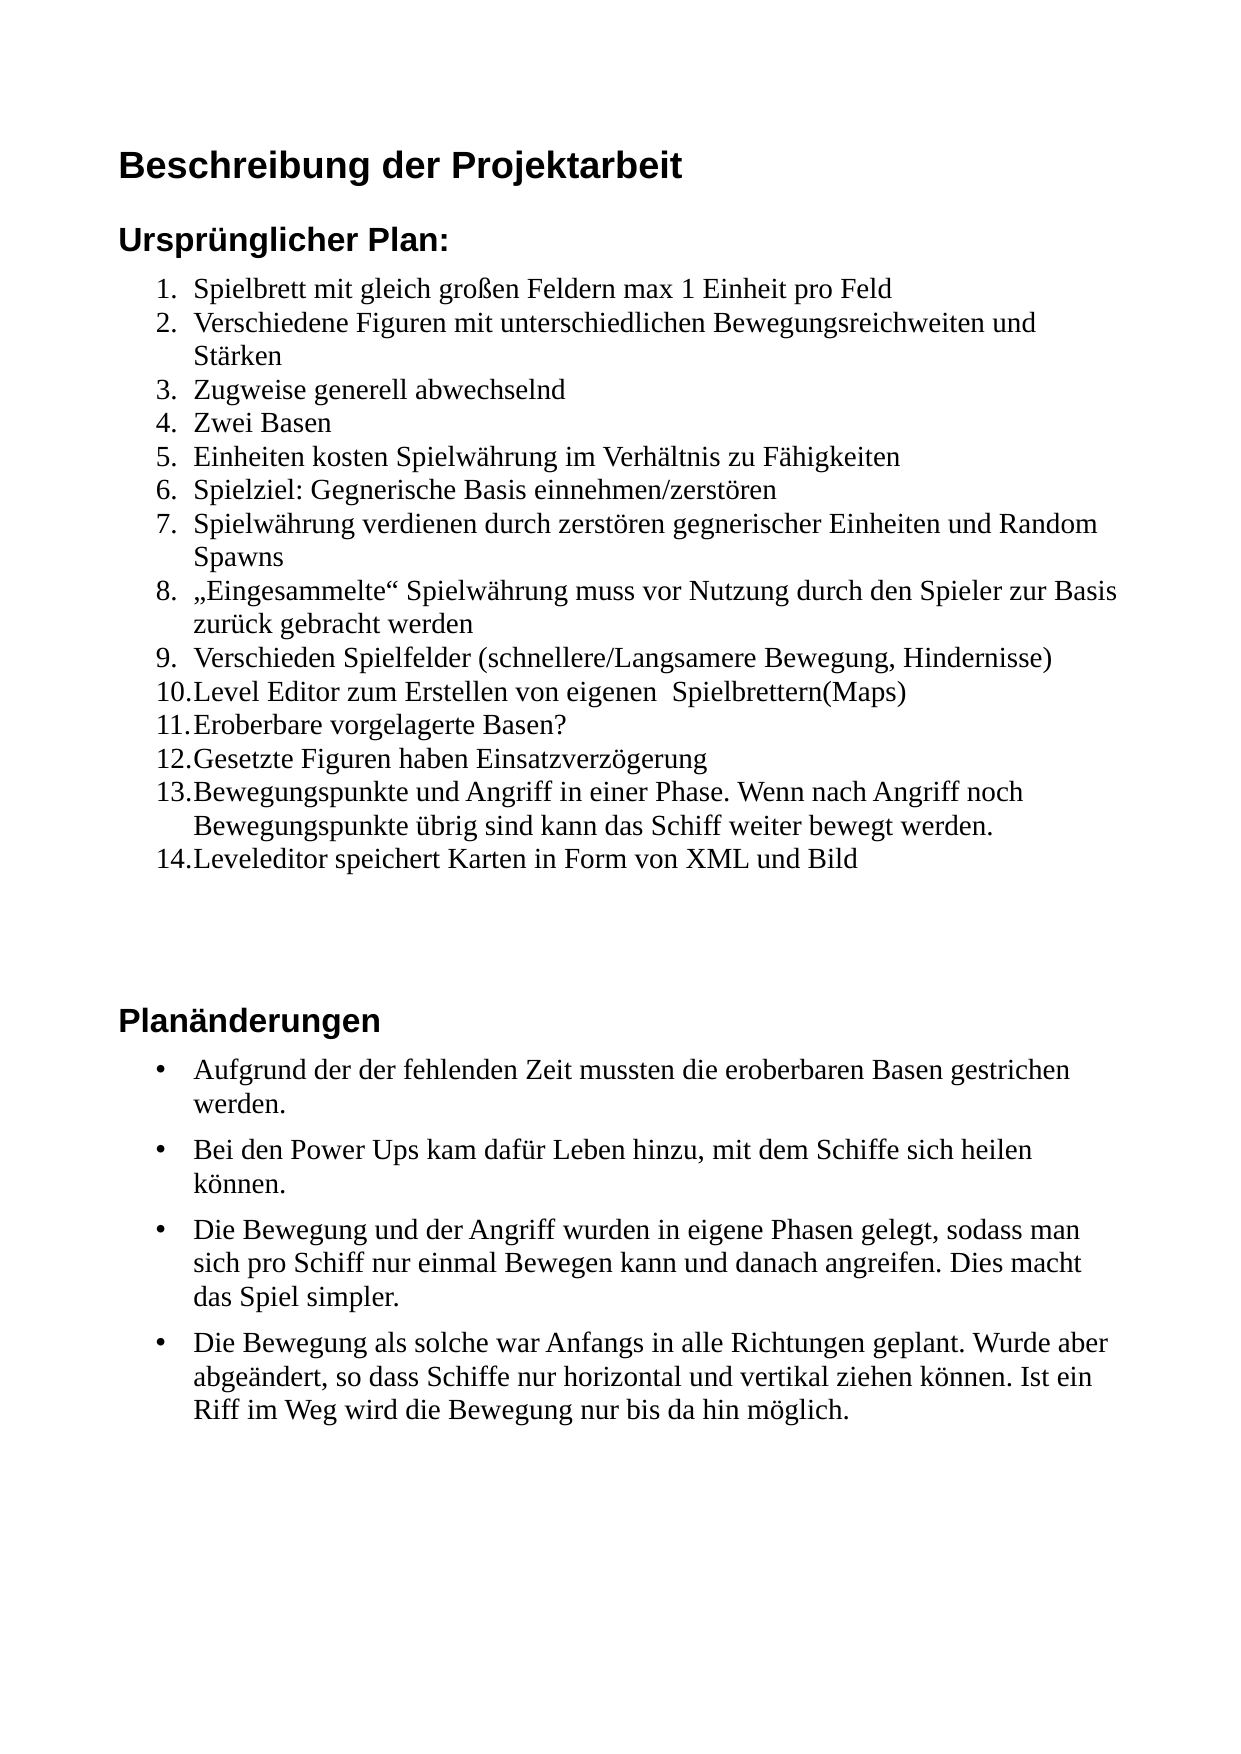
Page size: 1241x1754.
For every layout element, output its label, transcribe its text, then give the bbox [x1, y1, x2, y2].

list Aufgrund der der fehlenden Zeit mussten die eroberbaren Basen gestrichen werden. [156, 1052, 1122, 1120]
list Leveleditor speichert Karten in Form von XML und Bild [156, 841, 1122, 875]
list Bei den Power Ups kam dafür Leben hinzu, mit dem Schiffe sich heilen können. [156, 1132, 1122, 1199]
subtitle Ursprünglicher Plan: [118, 220, 1122, 259]
list Die Bewegung als solche war Anfangs in alle Richtungen geplant. Wurde aber abgeändert, so dass Schiffe nur horizontal und vertikal ziehen können. Ist ein Riff im Weg wird die Bewegung nur bis da hin möglich. [156, 1325, 1122, 1426]
list Bewegungspunkte und Angriff in einer Phase. Wenn nach Angriff noch Bewegungspunkte übrig sind kann das Schiff weiter bewegt werden. [156, 774, 1122, 841]
list Einheiten kosten Spielwährung im Verhältnis zu Fähigkeiten [156, 439, 1122, 472]
list Verschieden Spielfelder (schnellere/Langsamere Bewegung, Hindernisse) [156, 640, 1122, 674]
list Zwei Basen [156, 405, 1122, 439]
list Die Bewegung und der Angriff wurden in eigene Phasen gelegt, sodass man sich pro Schiff nur einmal Bewegen kann und danach angreifen. Dies macht das Spiel simpler. [156, 1212, 1122, 1313]
list Eroberbare vorgelagerte Basen? [156, 707, 1122, 741]
list Spielziel: Gegnerische Basis einnehmen/zerstören [156, 472, 1122, 506]
subtitle Planänderungen [118, 1001, 1122, 1040]
list „Eingesammelte“ Spielwährung muss vor Nutzung durch den Spieler zur Basis zurück gebracht werden [156, 573, 1122, 640]
list Gesetzte Figuren haben Einsatzverzögerung [156, 741, 1122, 774]
list Spielwährung verdienen durch zerstören gegnerischer Einheiten und Random Spawns [156, 506, 1122, 573]
subtitle Beschreibung der Projektarbeit [118, 143, 1122, 187]
list Verschiedene Figuren mit unterschiedlichen Bewegungsreichweiten und Stärken [156, 305, 1122, 372]
list Level Editor zum Erstellen von eigenen Spielbrettern(Maps) [156, 674, 1122, 707]
list Zugweise generell abwechselnd [156, 372, 1122, 405]
list Spielbrett mit gleich großen Feldern max 1 Einheit pro Feld [156, 271, 1122, 305]
